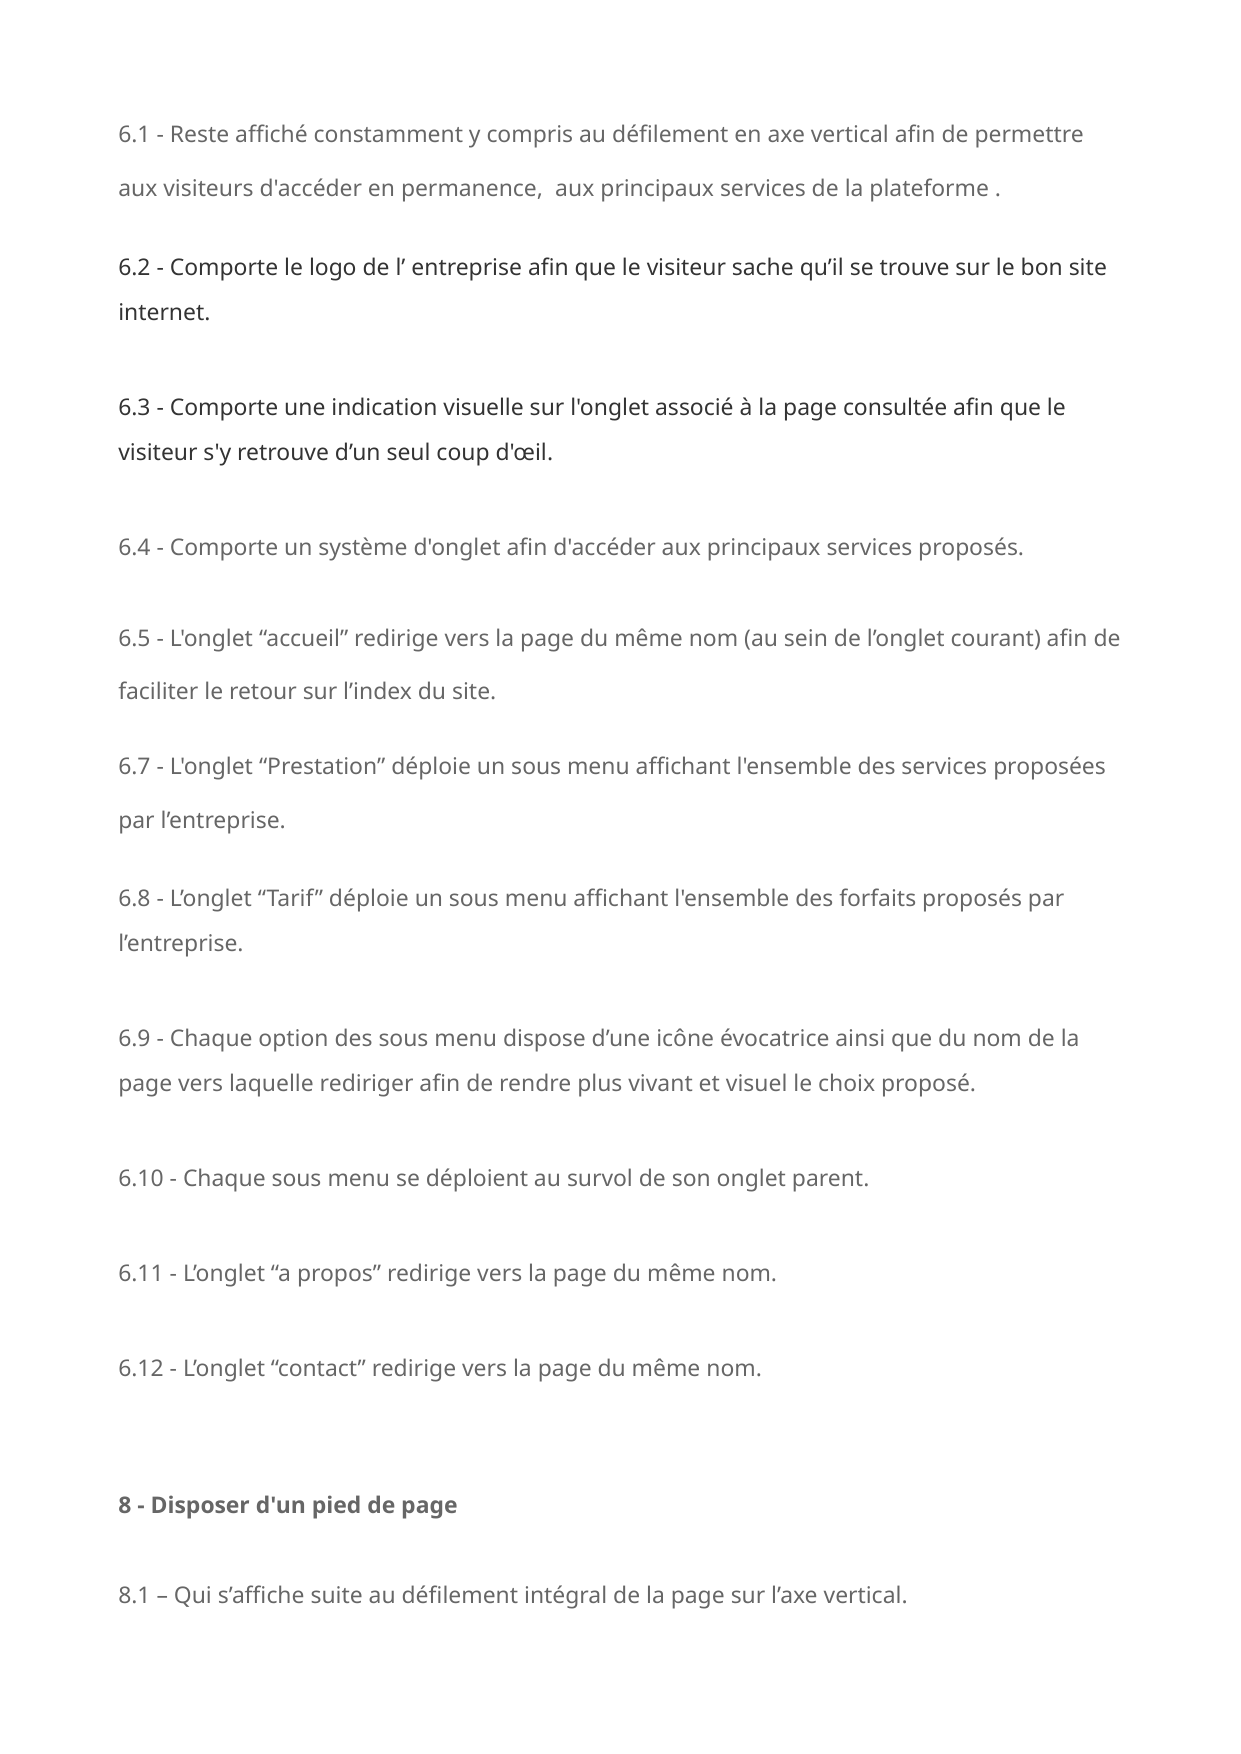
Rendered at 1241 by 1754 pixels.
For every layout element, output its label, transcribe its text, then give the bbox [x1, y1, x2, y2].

text 8 - Disposer d'un pied de page [118, 1488, 1122, 1520]
text 6.4 - Comporte un système d'onglet afin d'accéder aux principaux services proposés. [118, 531, 1122, 562]
text 6.3 - Comporte une indication visuelle sur l'onglet associé à la page consultée afin que le visiteur s'y retrouve d’un seul coup d'œil. [118, 391, 1122, 467]
text 6.5 - L'onglet “accueil” redirige vers la page du même nom (au sein de l’onglet courant) afin de faciliter le retour sur l’index du site. [118, 621, 1122, 706]
text 6.7 - L'onglet “Prestation” déploie un sous menu affichant l'ensemble des services proposées par l’entreprise. [118, 750, 1122, 835]
text 8.1 – Qui s’affiche suite au défilement intégral de la page sur l’axe vertical. [118, 1579, 1122, 1611]
text 6.12 - L’onglet “contact” redirige vers la page du même nom. [118, 1352, 1122, 1383]
text 6.8 - L’onglet “Tarif” déploie un sous menu affichant l'ensemble des forfaits proposés par l’entreprise. [118, 882, 1122, 958]
text 6.1 - Reste affiché constamment y compris au défilement en axe vertical afin de permettre aux visiteurs d'accéder en permanence, aux principaux services de la plateforme . [118, 118, 1122, 203]
text 6.9 - Chaque option des sous menu dispose d’une icône évocatrice ainsi que du nom de la page vers laquelle rediriger afin de rendre plus vivant et visuel le choix proposé. [118, 1022, 1122, 1098]
text 6.2 - Comporte le logo de l’ entreprise afin que le visiteur sache qu’il se trouve sur le bon site internet. [118, 251, 1122, 327]
text 6.10 - Chaque sous menu se déploient au survol de son onglet parent. [118, 1162, 1122, 1193]
text 6.11 - L’onglet “a propos” redirige vers la page du même nom. [118, 1257, 1122, 1288]
